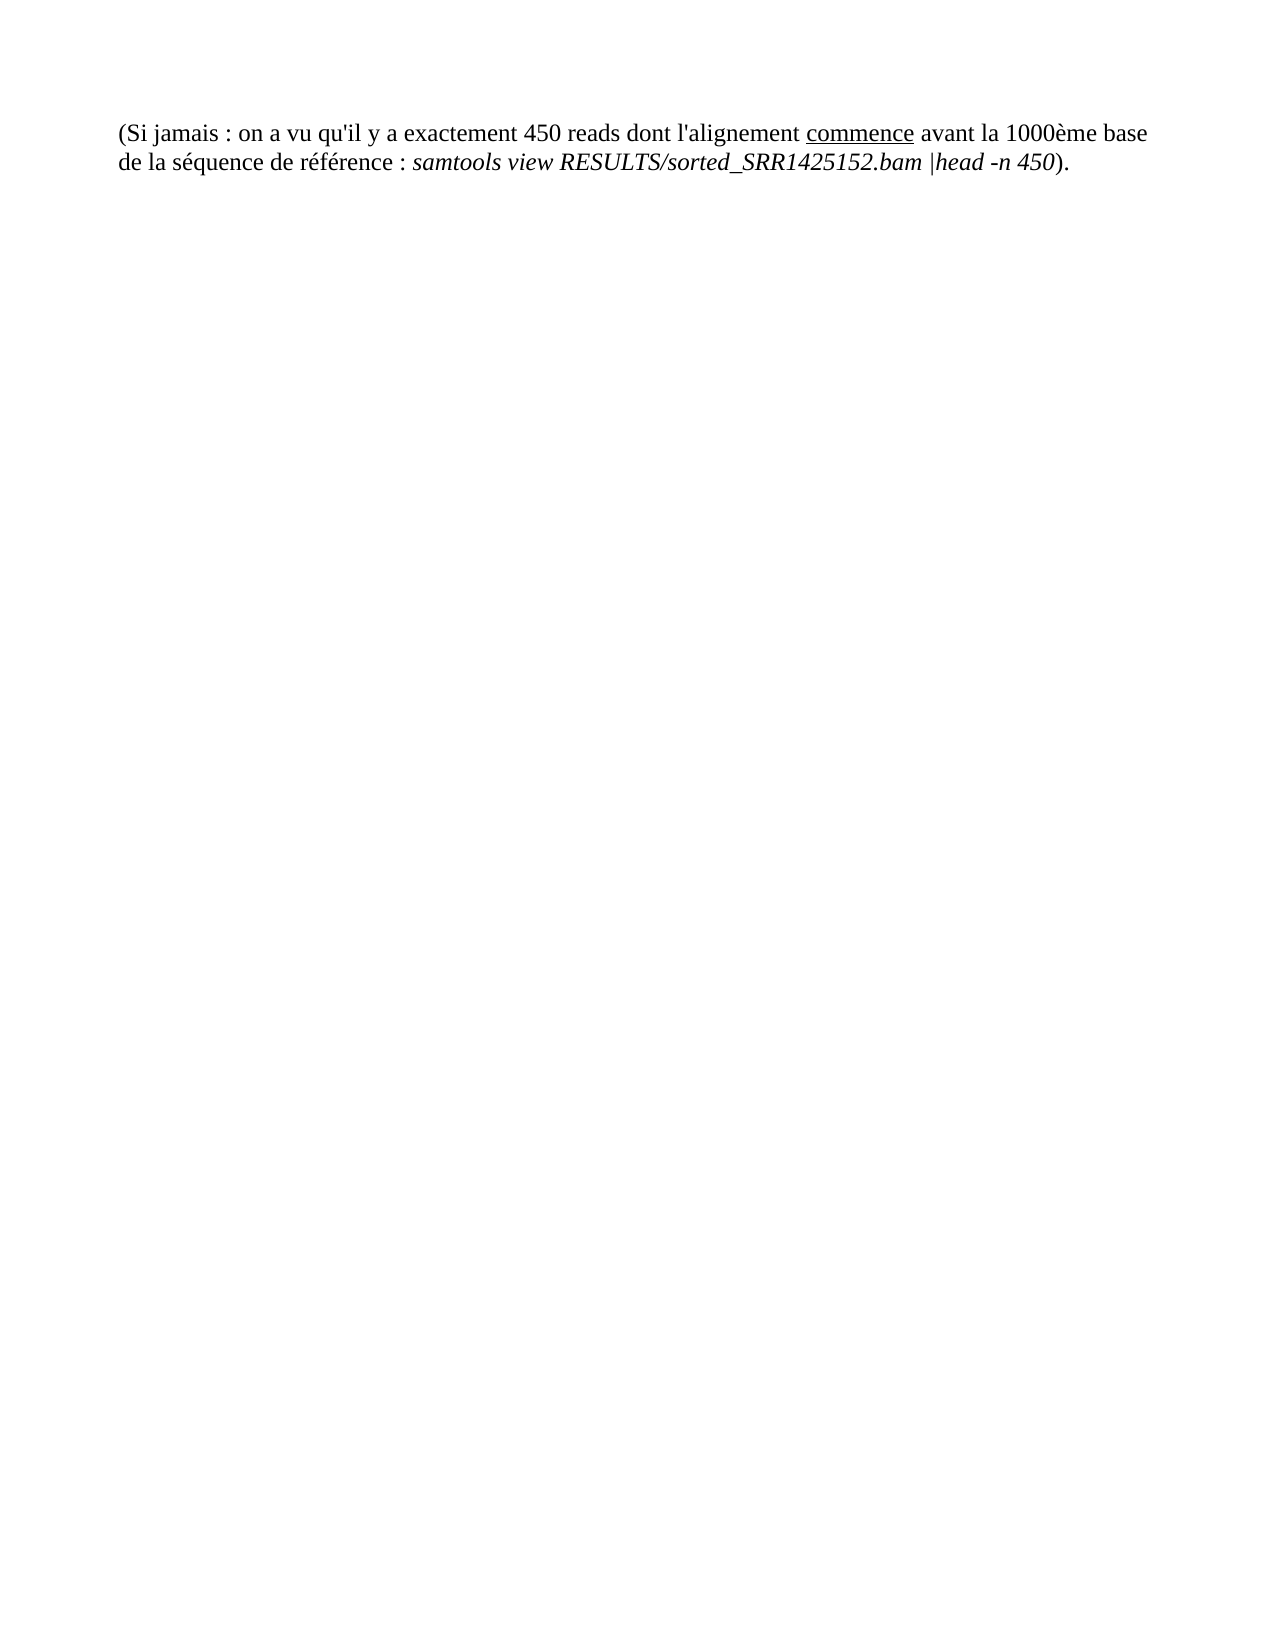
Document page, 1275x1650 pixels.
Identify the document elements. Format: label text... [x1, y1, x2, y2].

text (Si jamais : on a vu qu'il y a exactement 450 reads dont l'alignement commence avant la 1000ème base de la séquence de référence : samtools view RESULTS/sorted_SRR1425152.bam |head -n 450). [118, 118, 1157, 176]
